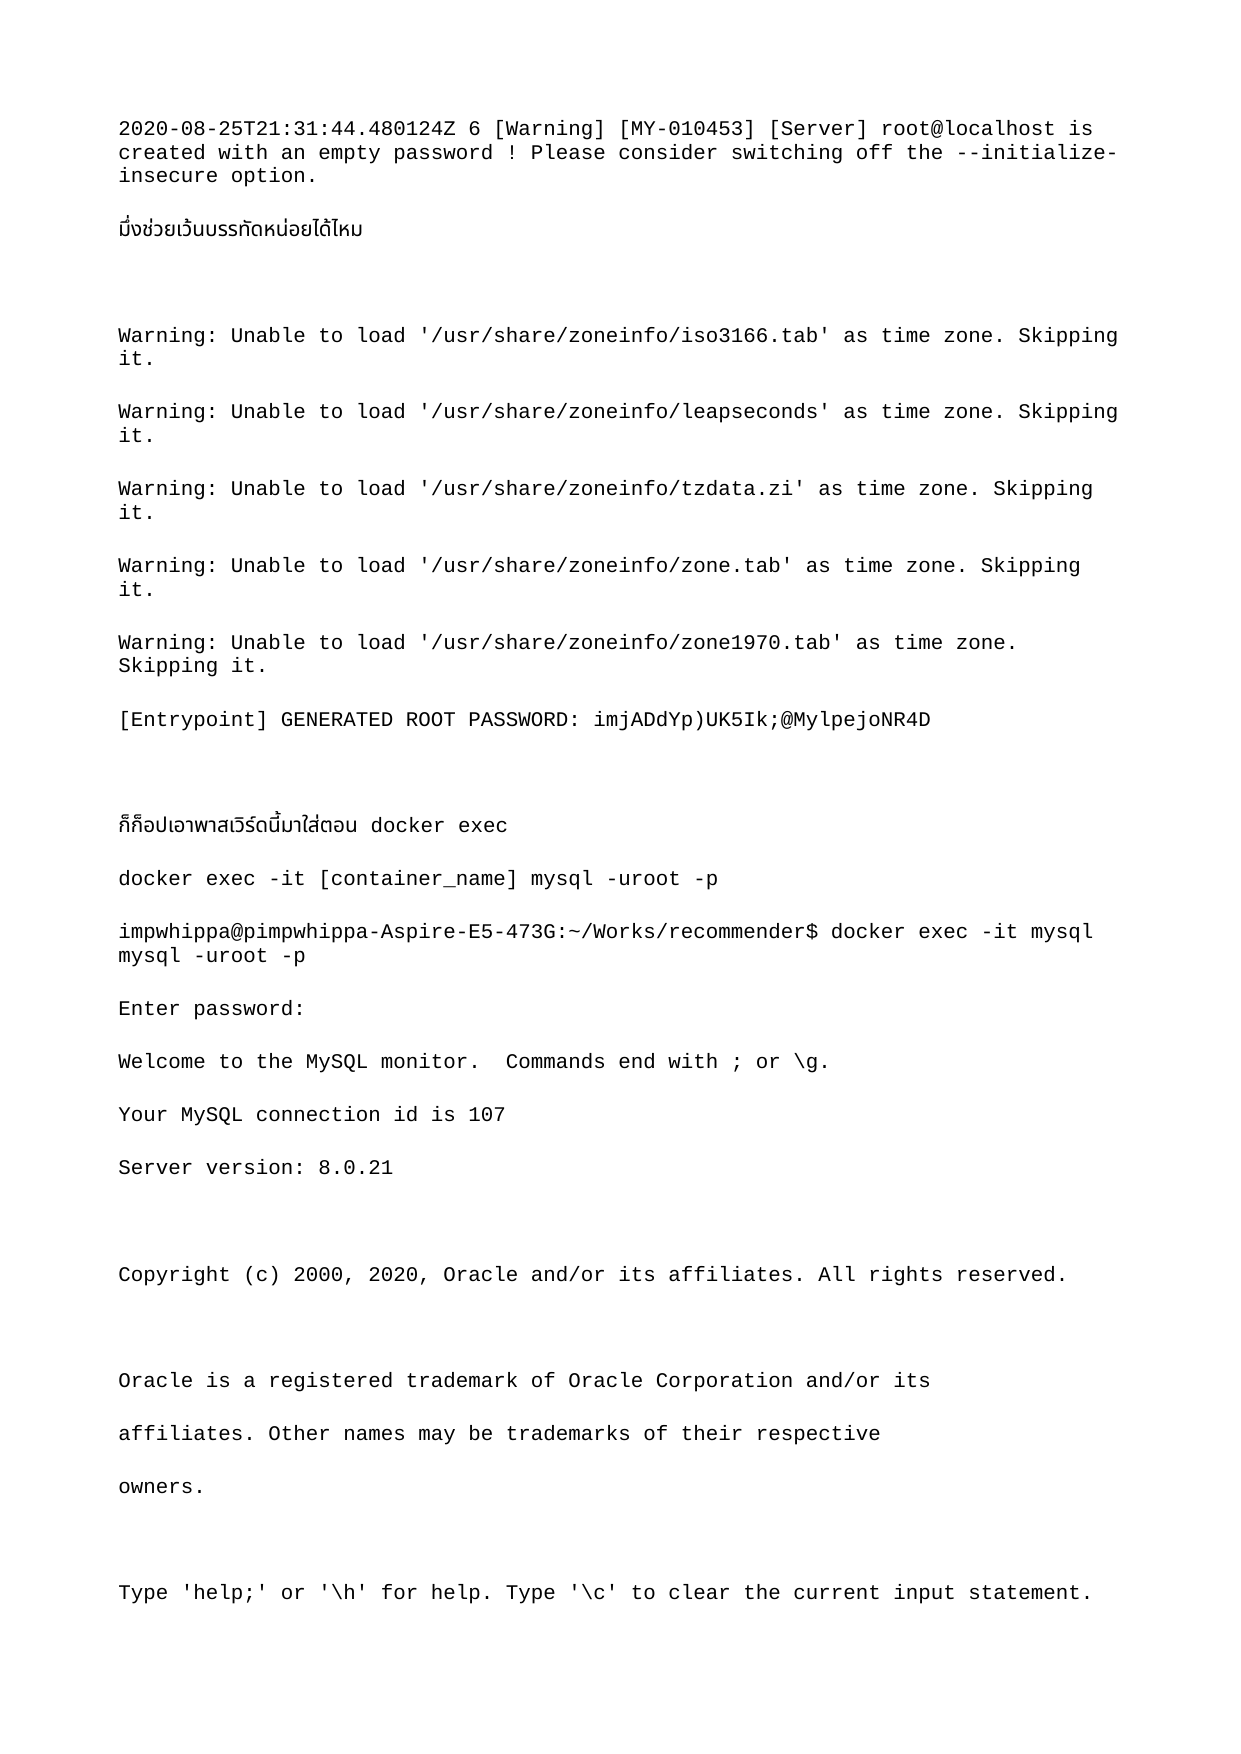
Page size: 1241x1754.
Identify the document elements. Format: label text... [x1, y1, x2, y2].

text Warning: Unable to load '/usr/share/zoneinfo/leapseconds' as time zone. Skipping it. [118, 402, 1122, 449]
text Enter password: [118, 998, 1122, 1022]
text Type 'help;' or '\h' for help. Type '\c' to clear the current input statement. [118, 1582, 1122, 1606]
text Oracle is a registered trademark of Oracle Corporation and/or its [118, 1370, 1122, 1393]
text Copyright (c) 2000, 2020, Oracle and/or its affiliates. All rights reserved. [118, 1263, 1122, 1287]
text Your MySQL connection id is 107 [118, 1104, 1122, 1128]
text affiliates. Other names may be trademarks of their respective [118, 1423, 1122, 1447]
text Warning: Unable to load '/usr/share/zoneinfo/zone1970.tab' as time zone. Skipping it. [118, 632, 1122, 679]
text Welcome to the MySQL monitor. Commands end with ; or \g. [118, 1051, 1122, 1075]
text docker exec -it [container_name] mysql -uroot -p [118, 868, 1122, 892]
text impwhippa@pimpwhippa-Aspire-E5-473G:~/Works/recommender$ docker exec -it mysql mysql -uroot -p [118, 921, 1122, 968]
text Warning: Unable to load '/usr/share/zoneinfo/zone.tab' as time zone. Skipping it. [118, 555, 1122, 602]
text [Entrypoint] GENERATED ROOT PASSWORD: imjADdYp)UK5Ik;@MylpejoNR4D [118, 709, 1122, 732]
text ก็ก็อปเอาพาสเวิร์ดนี้มาใส่ตอน docker exec [118, 815, 1122, 838]
text Warning: Unable to load '/usr/share/zoneinfo/tzdata.zi' as time zone. Skipping it. [118, 478, 1122, 526]
text มึ่งช่วยเว้นบรรทัดหน่อยได้ไหม [118, 218, 1122, 242]
text Server version: 8.0.21 [118, 1157, 1122, 1181]
text Warning: Unable to load '/usr/share/zoneinfo/iso3166.tab' as time zone. Skipping it. [118, 325, 1122, 372]
text owners. [118, 1476, 1122, 1500]
text 2020-08-25T21:31:44.480124Z 6 [Warning] [MY-010453] [Server] root@localhost is created with an empty password ! Please consider switching off the --initialize-insecure option. [118, 118, 1122, 189]
